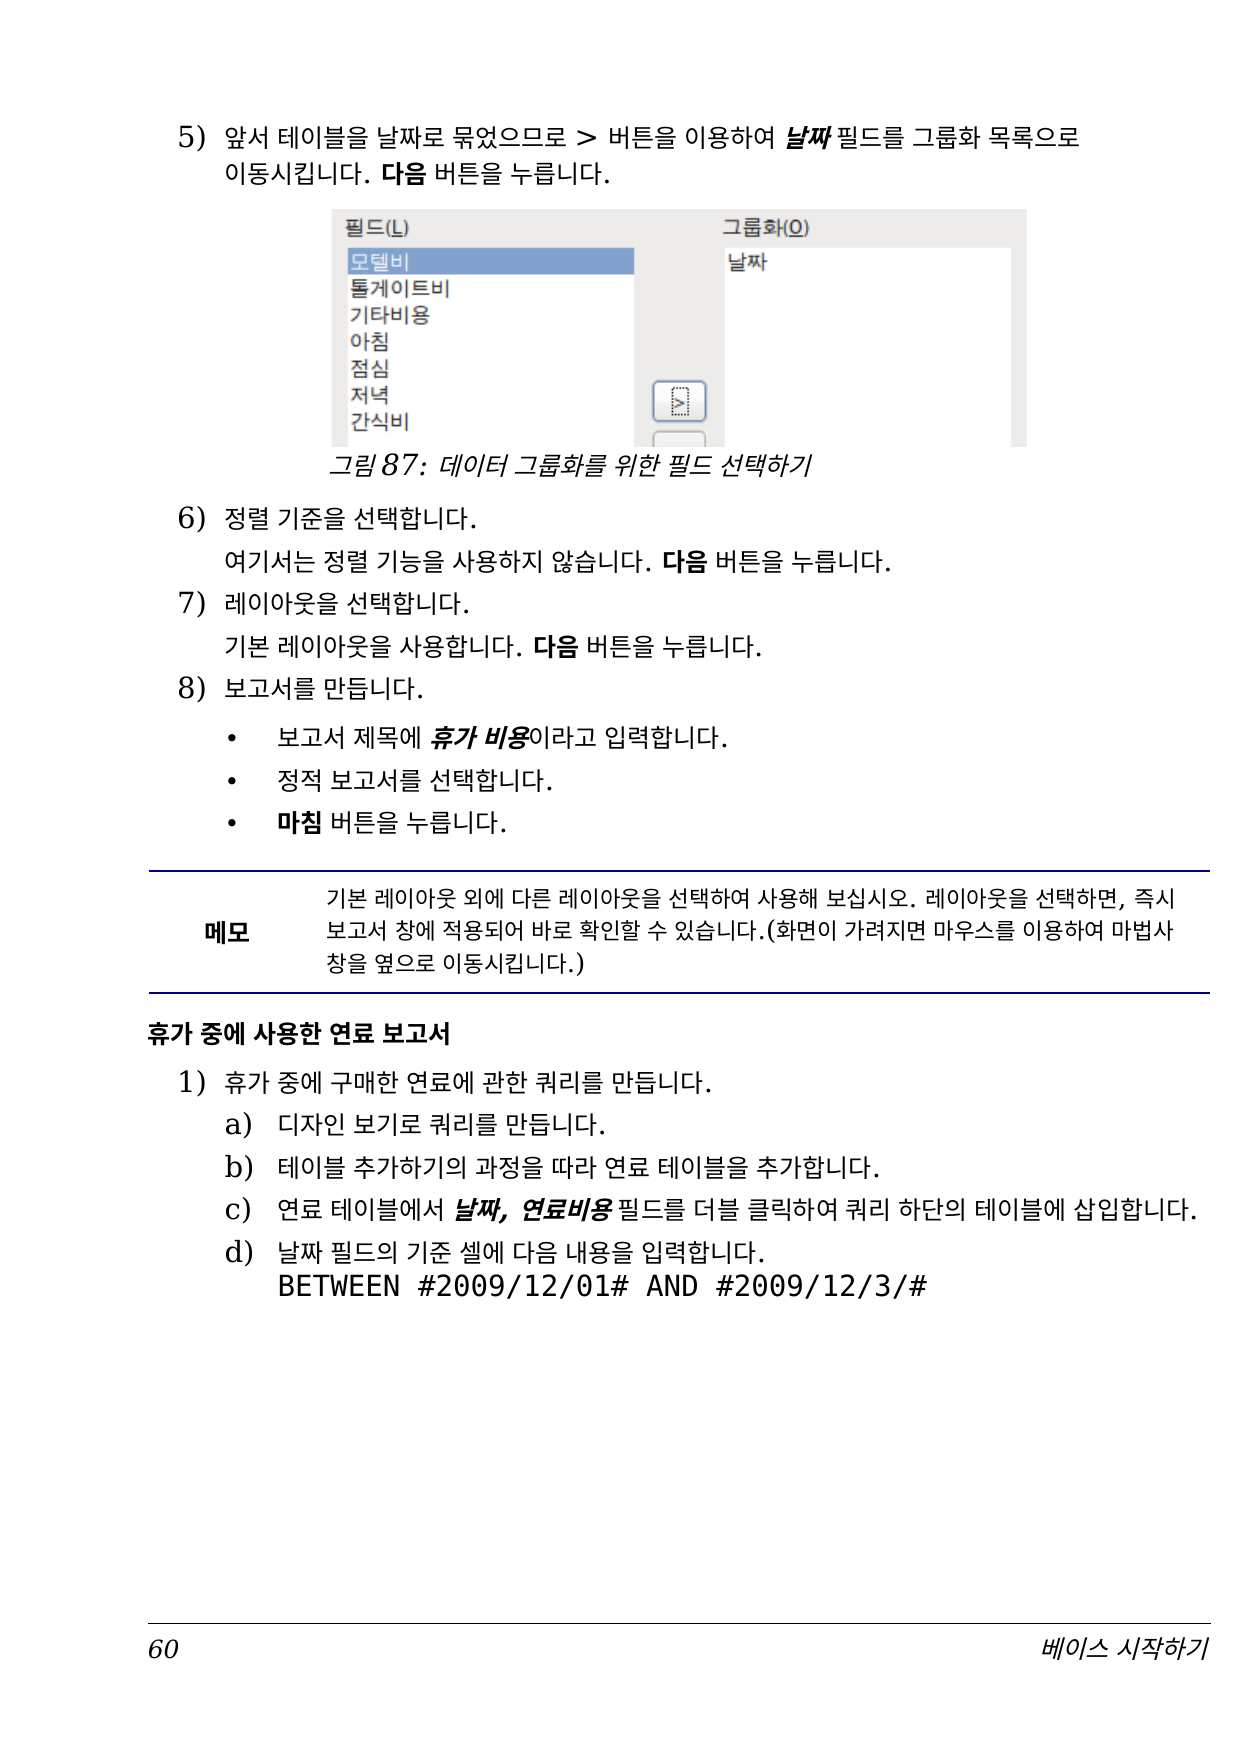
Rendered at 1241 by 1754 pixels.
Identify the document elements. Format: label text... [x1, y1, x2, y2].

list 테이블 추가하기의 과정을 따라 연료 테이블을 추가합니다. [224, 1148, 1211, 1184]
list 기본 레이아웃을 사용합니다. 다음 버튼을 누릅니다. [224, 627, 1211, 664]
list 레이아웃을 선택합니다. [207, 585, 1211, 621]
picture [331, 209, 1027, 447]
list 앞서 테이블을 날짜로 묶었으므로 > 버튼을 이용하여 날짜 필드를 그룹화 목록으로 이동시킵니다. 다음 버튼을 누릅니다. [207, 118, 1211, 191]
list 정적 보고서를 선택합니다. [224, 761, 1211, 797]
list 디자인 보기로 쿼리를 만듭니다. [224, 1106, 1211, 1142]
list 마침 버튼을 누릅니다. [224, 804, 1211, 840]
list 보고서 제목에 휴가 비용이라고 입력합니다. [224, 719, 1211, 755]
list 정렬 기준을 선택합니다. [207, 500, 1211, 536]
list 여기서는 정렬 기능을 사용하지 않습니다. 다음 버튼을 누릅니다. [224, 542, 1211, 579]
list 휴가 중에 구매한 연료에 관한 쿼리를 만듭니다. [207, 1063, 1211, 1099]
table_header 기본 레이아웃 외에 다른 레이아웃을 선택하여 사용해 보십시오. 레이아웃을 선택하면, 즉시 보고서 창에 적용되어 바로 확인할 수 있습니다.(화면이 가려지면 마우스를 이용하여 마법사 창을 옆으로 이동시킵니다.) [305, 872, 1209, 992]
list 날짜 필드의 기준 셀에 다음 내용을 입력합니다. BETWEEN #2009/12/01# AND #2009/12/3/# [224, 1233, 1211, 1303]
text 휴가 중에 사용한 연료 보고서 [148, 1014, 1211, 1051]
table_header 메모 [149, 872, 305, 992]
list 연료 테이블에서 날짜, 연료비용 필드를 더블 클릭하여 쿼리 하단의 테이블에 삽입합니다. [224, 1191, 1211, 1227]
text 그림 87: 데이터 그룹화를 위한 필드 선택하기 [328, 209, 1030, 483]
list 보고서를 만듭니다. [207, 670, 1211, 706]
